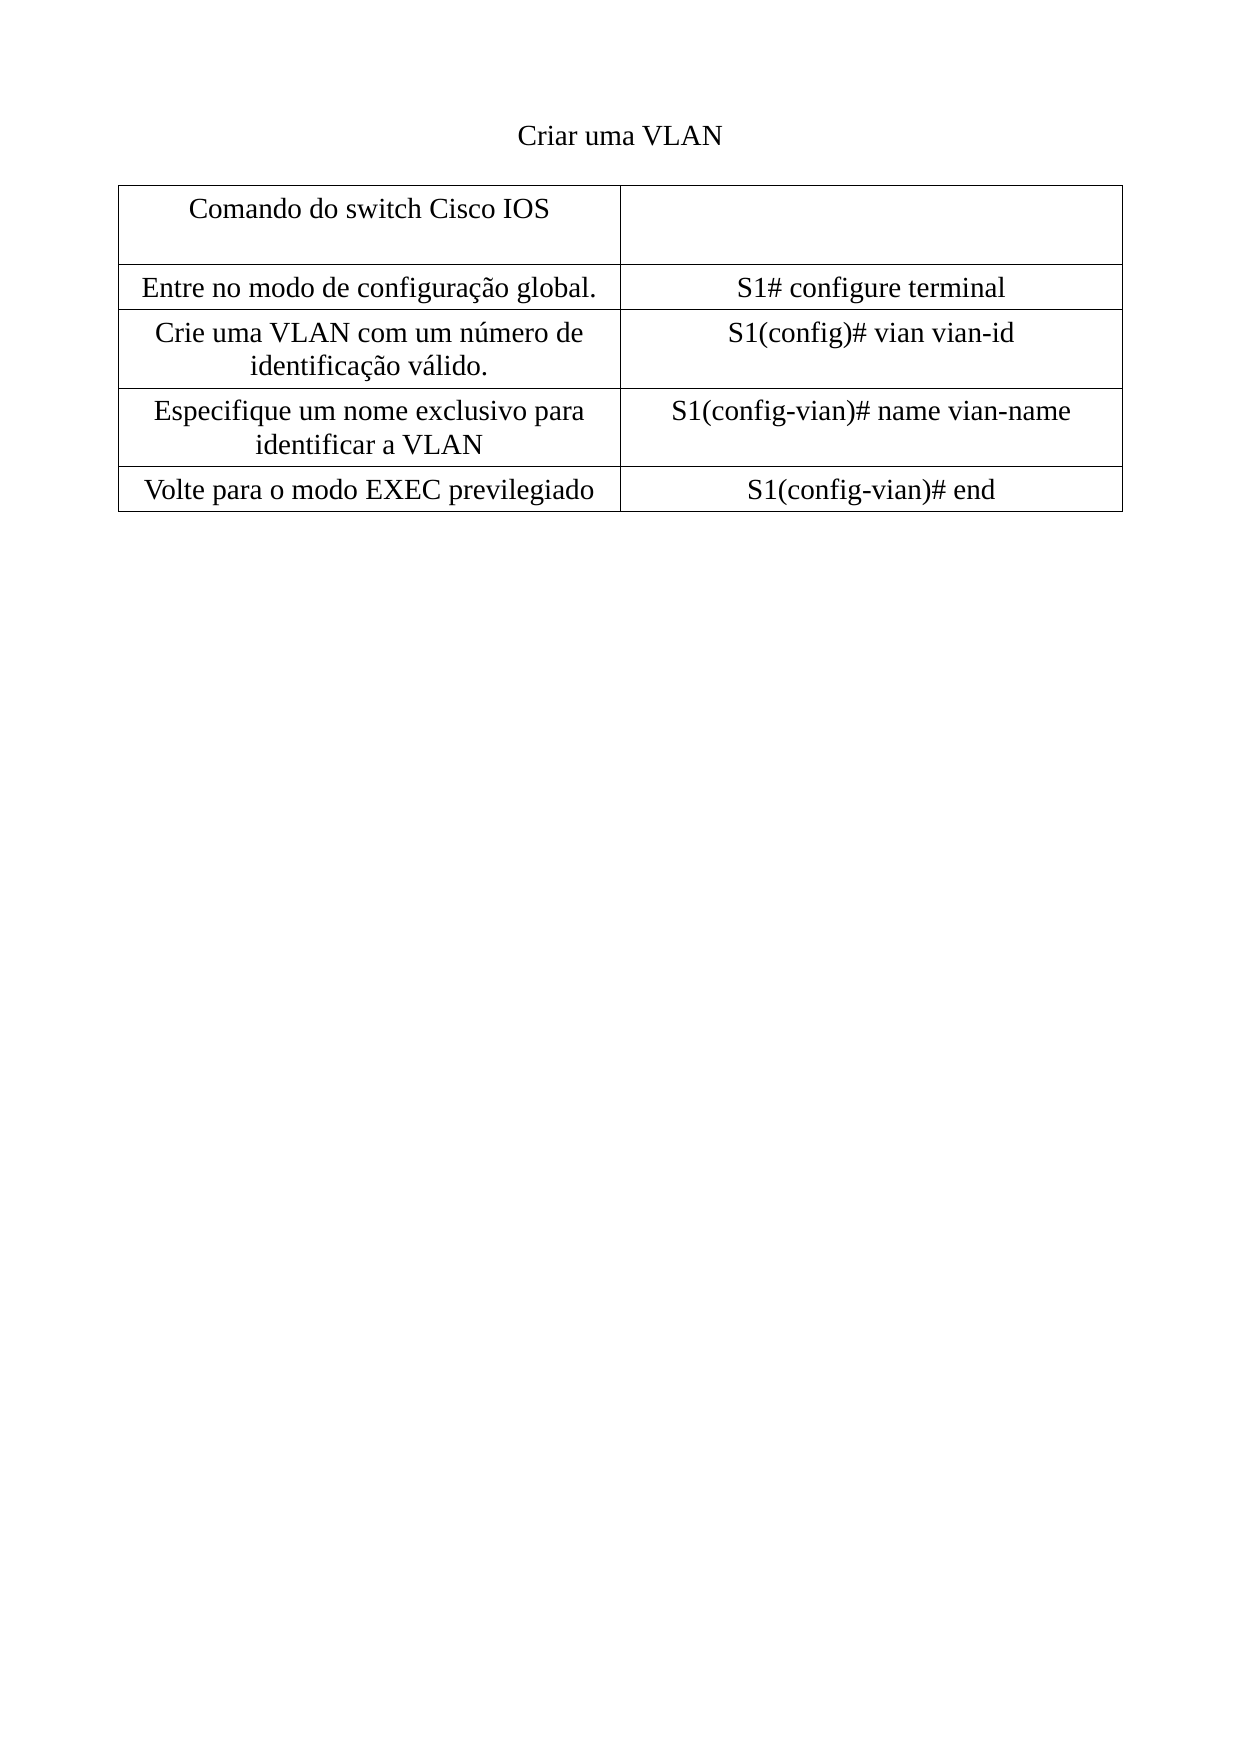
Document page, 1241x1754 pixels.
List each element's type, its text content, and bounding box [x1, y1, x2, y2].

table_cell S1(config)# vian vian-id [621, 310, 1122, 388]
table_cell Volte para o modo EXEC previlegiado [119, 467, 620, 511]
table_header Comando do switch Cisco IOS [119, 186, 620, 264]
table_header [621, 186, 1122, 264]
text Criar uma VLAN [118, 118, 1122, 152]
table_cell Especifique um nome exclusivo para identificar a VLAN [119, 389, 620, 466]
table_cell S1(config-vian)# name vian-name [621, 389, 1122, 466]
table_cell Crie uma VLAN com um número de identificação válido. [119, 310, 620, 388]
table_cell S1(config-vian)# end [621, 467, 1122, 511]
table_cell S1# configure terminal [621, 265, 1122, 309]
table_cell Entre no modo de configuração global. [119, 265, 620, 309]
